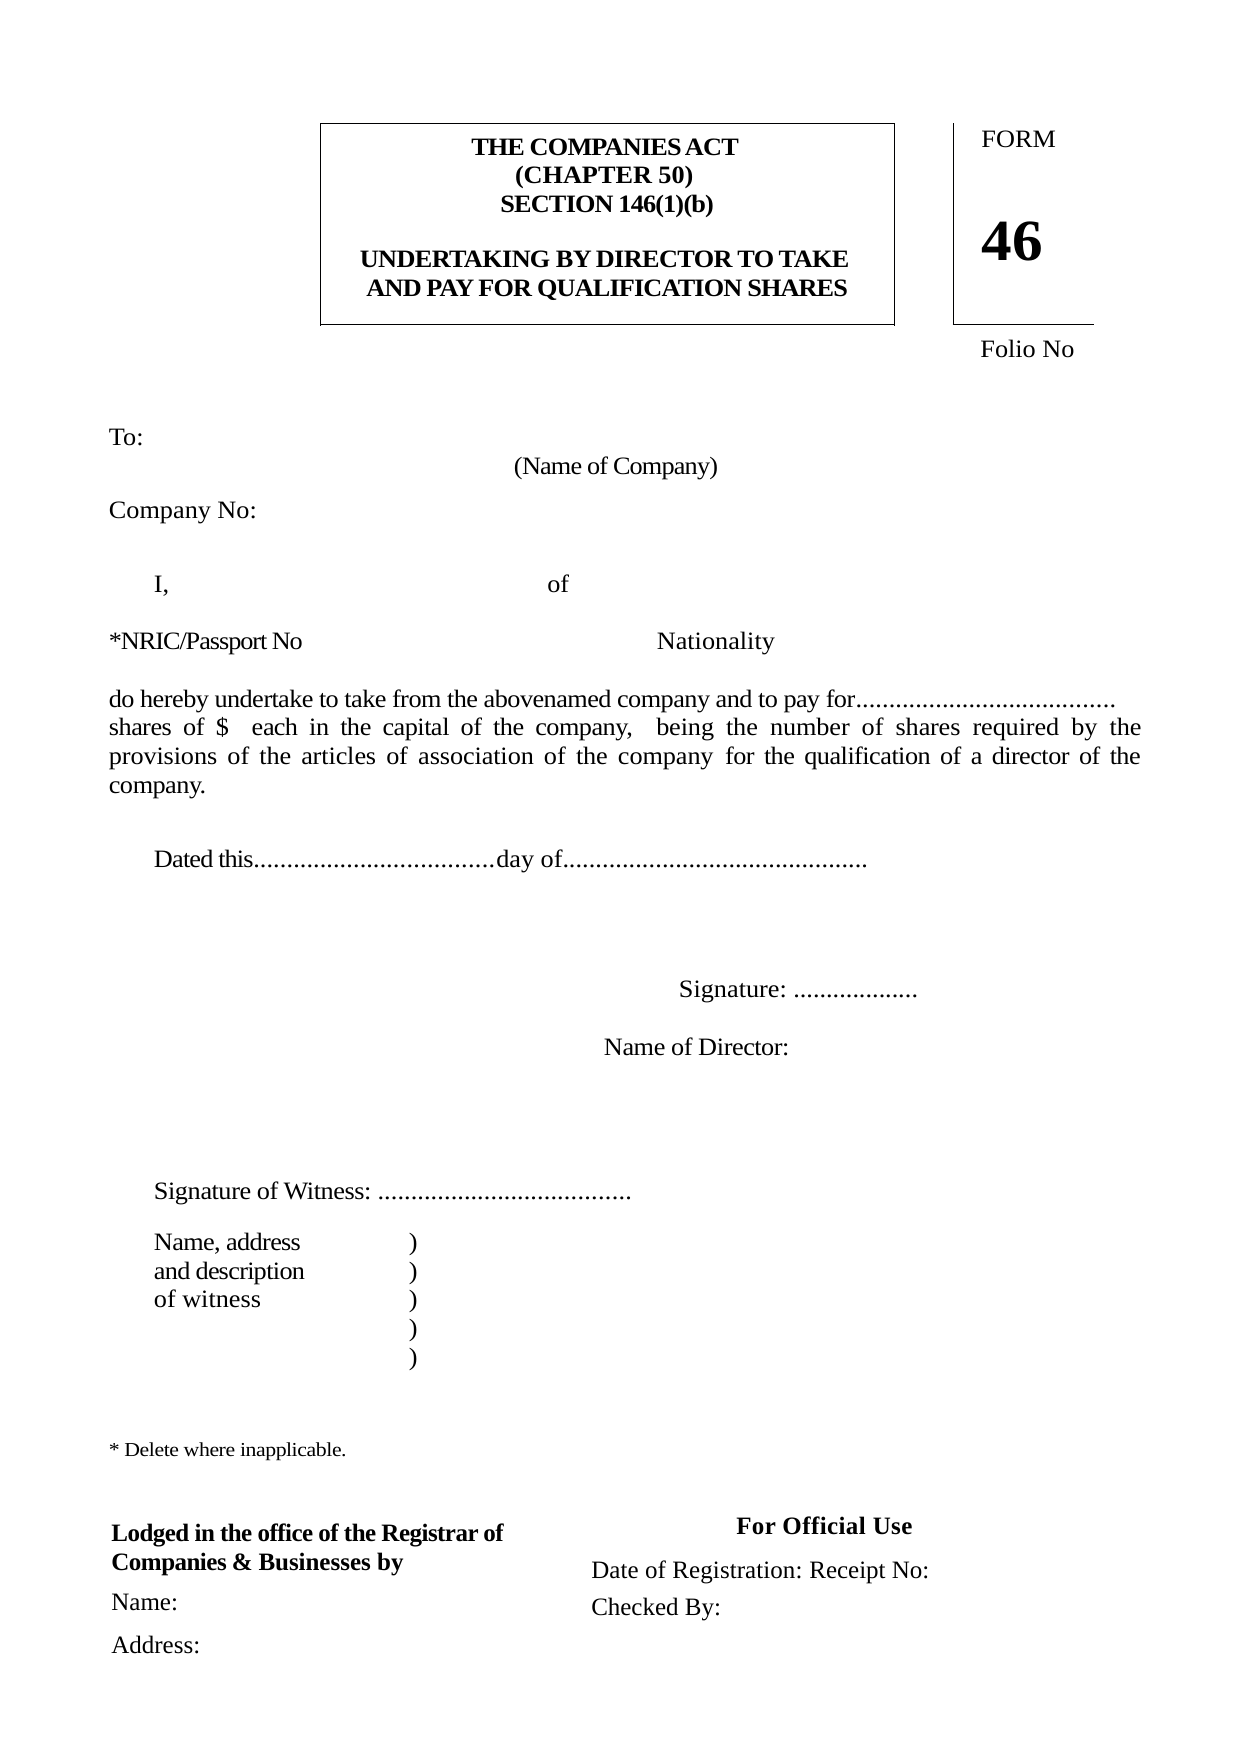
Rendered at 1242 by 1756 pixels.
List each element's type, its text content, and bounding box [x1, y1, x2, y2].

text * Delete where inapplicable. [109, 1438, 1149, 1461]
text Name, address ) and description ) of witness ) ) ) [154, 1227, 1149, 1371]
text Name of Director: <get_director1(o.id)['name']> [604, 1032, 1149, 1086]
table_header Lodged in the office of the Registrar of Companies & Businesses by Name: Address: [106, 1512, 585, 1665]
text *NRIC/Passport No <get_director1(o.id)['nric']> Nationality <get_partner_country(get_director1(o.id)['id'])> [109, 626, 1149, 684]
text To: <o.name> [109, 422, 1149, 451]
table_header FORM 46 [954, 123, 1094, 323]
text do hereby undertake to take from the abovenamed company and to pay for [109, 684, 1149, 712]
text Signature of Witness: [154, 1176, 1149, 1204]
text (Name of Company) [514, 451, 1149, 480]
text Dated this day of [154, 844, 1149, 872]
text Company No: <o.uen> [109, 495, 1149, 524]
table_header [895, 123, 953, 323]
table_header For Official Use Date of Registration: Receipt No: Checked By: [585, 1512, 1063, 1665]
text Signature: [679, 974, 1149, 1002]
table_header THE COMPANIES ACT (CHAPTER 50) SECTION 146(1)(b) UNDERTAKING BY DIRECTOR TO TAKE AND PAY FOR QUALIFICATION SHARES [321, 124, 894, 323]
text Folio No [109, 334, 1074, 362]
text shares of $ each in the capital of the company, being the number of shares required by the provisions of the articles of association of the company for the qualification of a director of the company. [109, 712, 1142, 799]
text I, <get_director1(o.id)['name']> of <get_partner_full_address(get_director1(o.id)['id'])> [154, 569, 1149, 626]
